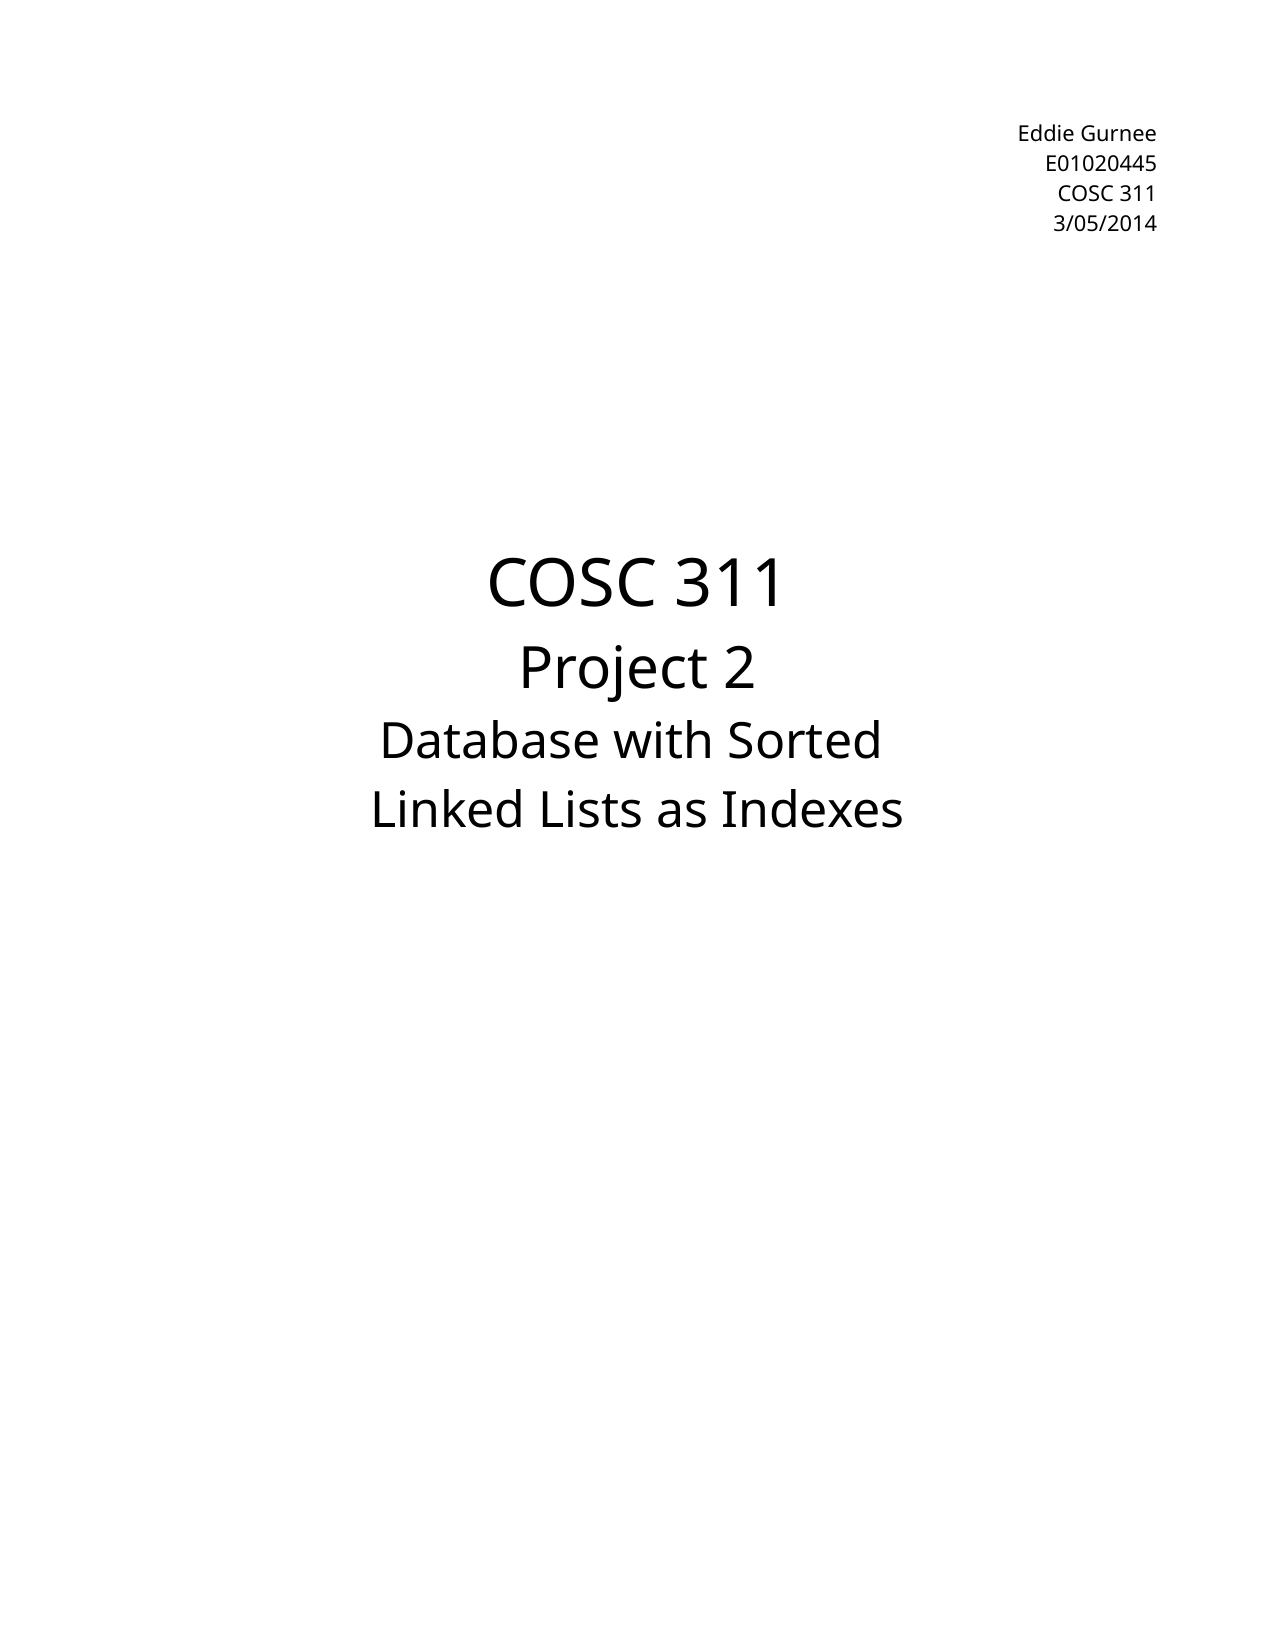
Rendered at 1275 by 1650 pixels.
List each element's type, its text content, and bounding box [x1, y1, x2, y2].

text Eddie Gurnee [118, 118, 1157, 148]
text Linked Lists as Indexes [118, 774, 1157, 842]
text E01020445 [118, 148, 1157, 178]
text Project 2 [118, 626, 1157, 706]
text 3/05/2014 [118, 207, 1157, 237]
text Database with Sorted [118, 706, 1157, 774]
text COSC 311 [118, 535, 1157, 626]
text COSC 311 [118, 178, 1157, 207]
